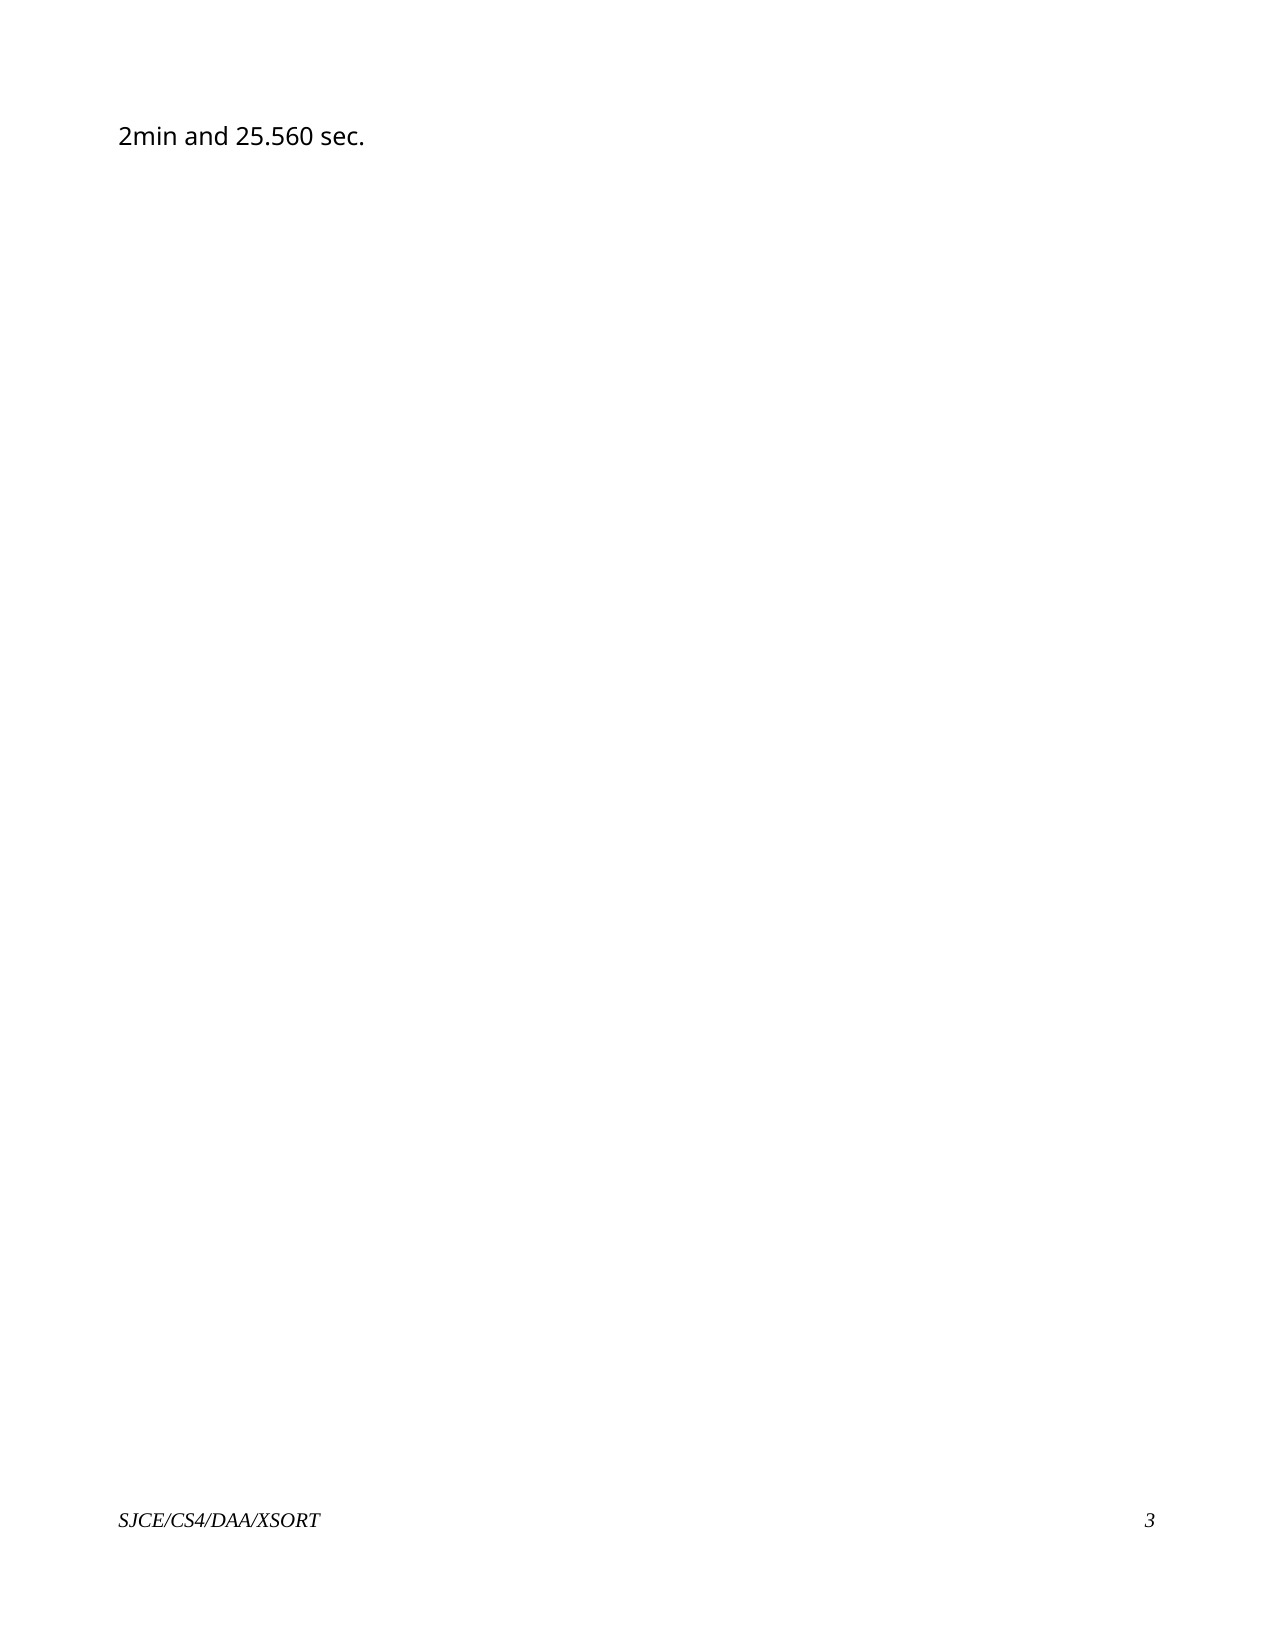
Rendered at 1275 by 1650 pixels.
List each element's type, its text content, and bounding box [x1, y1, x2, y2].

text 2min and 25.560 sec. [118, 118, 1157, 152]
